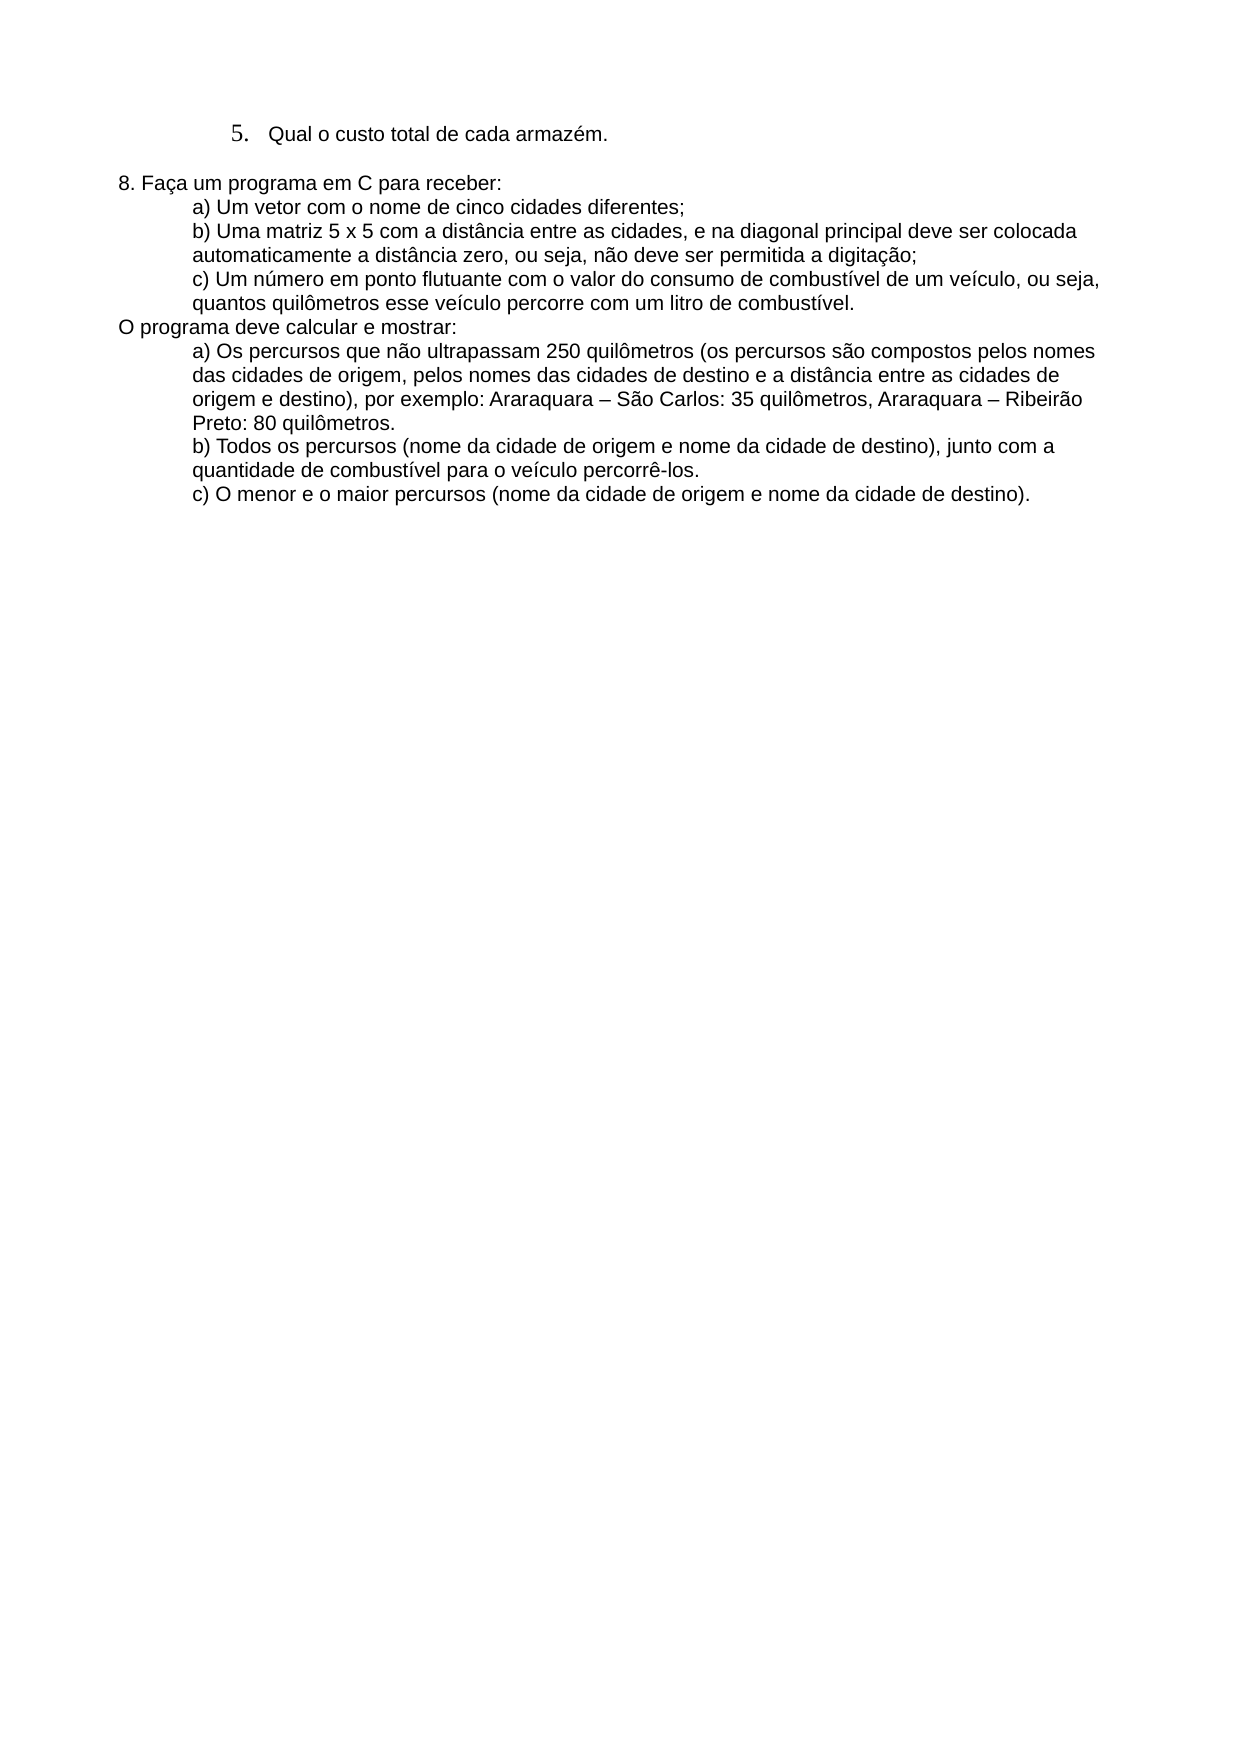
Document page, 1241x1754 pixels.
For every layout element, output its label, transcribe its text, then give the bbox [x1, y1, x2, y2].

text a) Um vetor com o nome de cinco cidades diferentes; [192, 195, 1122, 219]
text O programa deve calcular e mostrar: [118, 314, 1122, 338]
text b) Uma matriz 5 x 5 com a distância entre as cidades, e na diagonal principal deve ser colocada automaticamente a distância zero, ou seja, não deve ser permitida a digitação; [192, 219, 1122, 267]
text 8. Faça um programa em C para receber: [118, 171, 1122, 195]
text c) O menor e o maior percursos (nome da cidade de origem e nome da cidade de destino). [192, 482, 1122, 506]
text b) Todos os percursos (nome da cidade de origem e nome da cidade de destino), junto com a quantidade de combustível para o veículo percorrê-los. [192, 434, 1122, 482]
text c) Um número em ponto flutuante com o valor do consumo de combustível de um veículo, ou seja, quantos quilômetros esse veículo percorre com um litro de combustível. [192, 267, 1122, 314]
list Qual o custo total de cada armazém. [231, 118, 1122, 147]
text a) Os percursos que não ultrapassam 250 quilômetros (os percursos são compostos pelos nomes das cidades de origem, pelos nomes das cidades de destino e a distância entre as cidades de origem e destino), por exemplo: Araraquara – São Carlos: 35 quilômetros, Araraquara – Ribeirão Preto: 80 quilômetros. [192, 338, 1122, 434]
